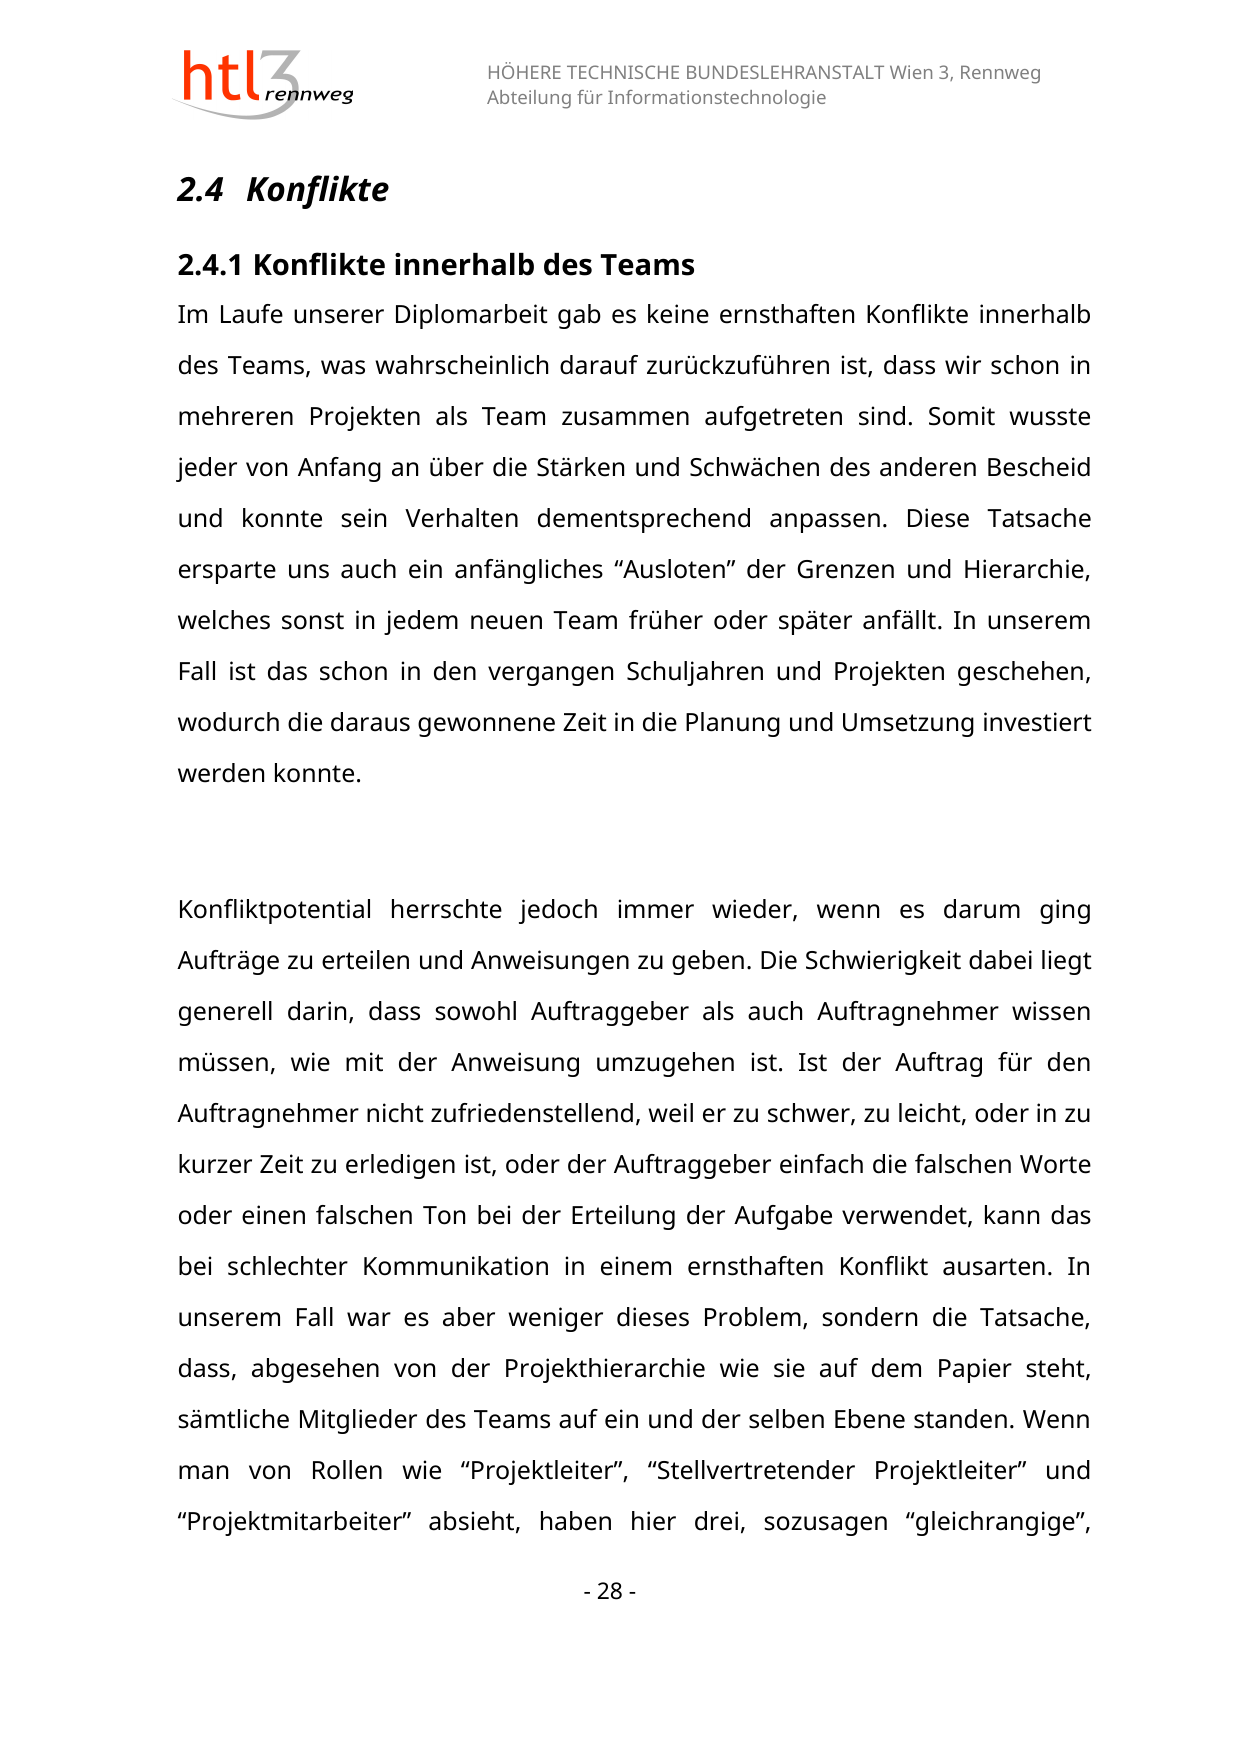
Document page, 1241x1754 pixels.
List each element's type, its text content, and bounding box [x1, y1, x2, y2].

text Im Laufe unserer Diplomarbeit gab es keine ernsthaften Konflikte innerhalb des Teams, was wahrscheinlich darauf zurückzuführen ist, dass wir schon in mehreren Projekten als Team zusammen aufgetreten sind. Somit wusste jeder von Anfang an über die Stärken und Schwächen des anderen Bescheid und konnte sein Verhalten dementsprechend anpassen. Diese Tatsache ersparte uns auch ein anfängliches “Ausloten” der Grenzen und Hierarchie, welches sonst in jedem neuen Team früher oder später anfällt. In unserem Fall ist das schon in den vergangen Schuljahren und Projekten geschehen, wodurch die daraus gewonnene Zeit in die Planung und Umsetzung investiert werden konnte. [177, 297, 1092, 790]
subtitle Konflikte [177, 166, 1092, 211]
text Konfliktpotential herrschte jedoch immer wieder, wenn es darum ging Aufträge zu erteilen und Anweisungen zu geben. Die Schwierigkeit dabei liegt generell darin, dass sowohl Auftraggeber als auch Auftragnehmer wissen müssen, wie mit der Anweisung umzugehen ist. Ist der Auftrag für den Auftragnehmer nicht zufriedenstellend, weil er zu schwer, zu leicht, oder in zu kurzer Zeit zu erledigen ist, oder der Auftraggeber einfach die falschen Worte oder einen falschen Ton bei der Erteilung der Aufgabe verwendet, kann das bei schlechter Kommunikation in einem ernsthaften Konflikt ausarten. In unserem Fall war es aber weniger dieses Problem, sondern die Tatsache, dass, abgesehen von der Projekthierarchie wie sie auf dem Papier steht, sämtliche Mitglieder des Teams auf ein und der selben Ebene standen. Wenn man von Rollen wie “Projektleiter”, “Stellvertretender Projektleiter” und “Projektmitarbeiter” absieht, haben hier drei, sozusagen “gleichrangige”, [177, 892, 1092, 1538]
subtitle Konflikte innerhalb des Teams [177, 244, 1092, 284]
picture [171, 50, 353, 120]
